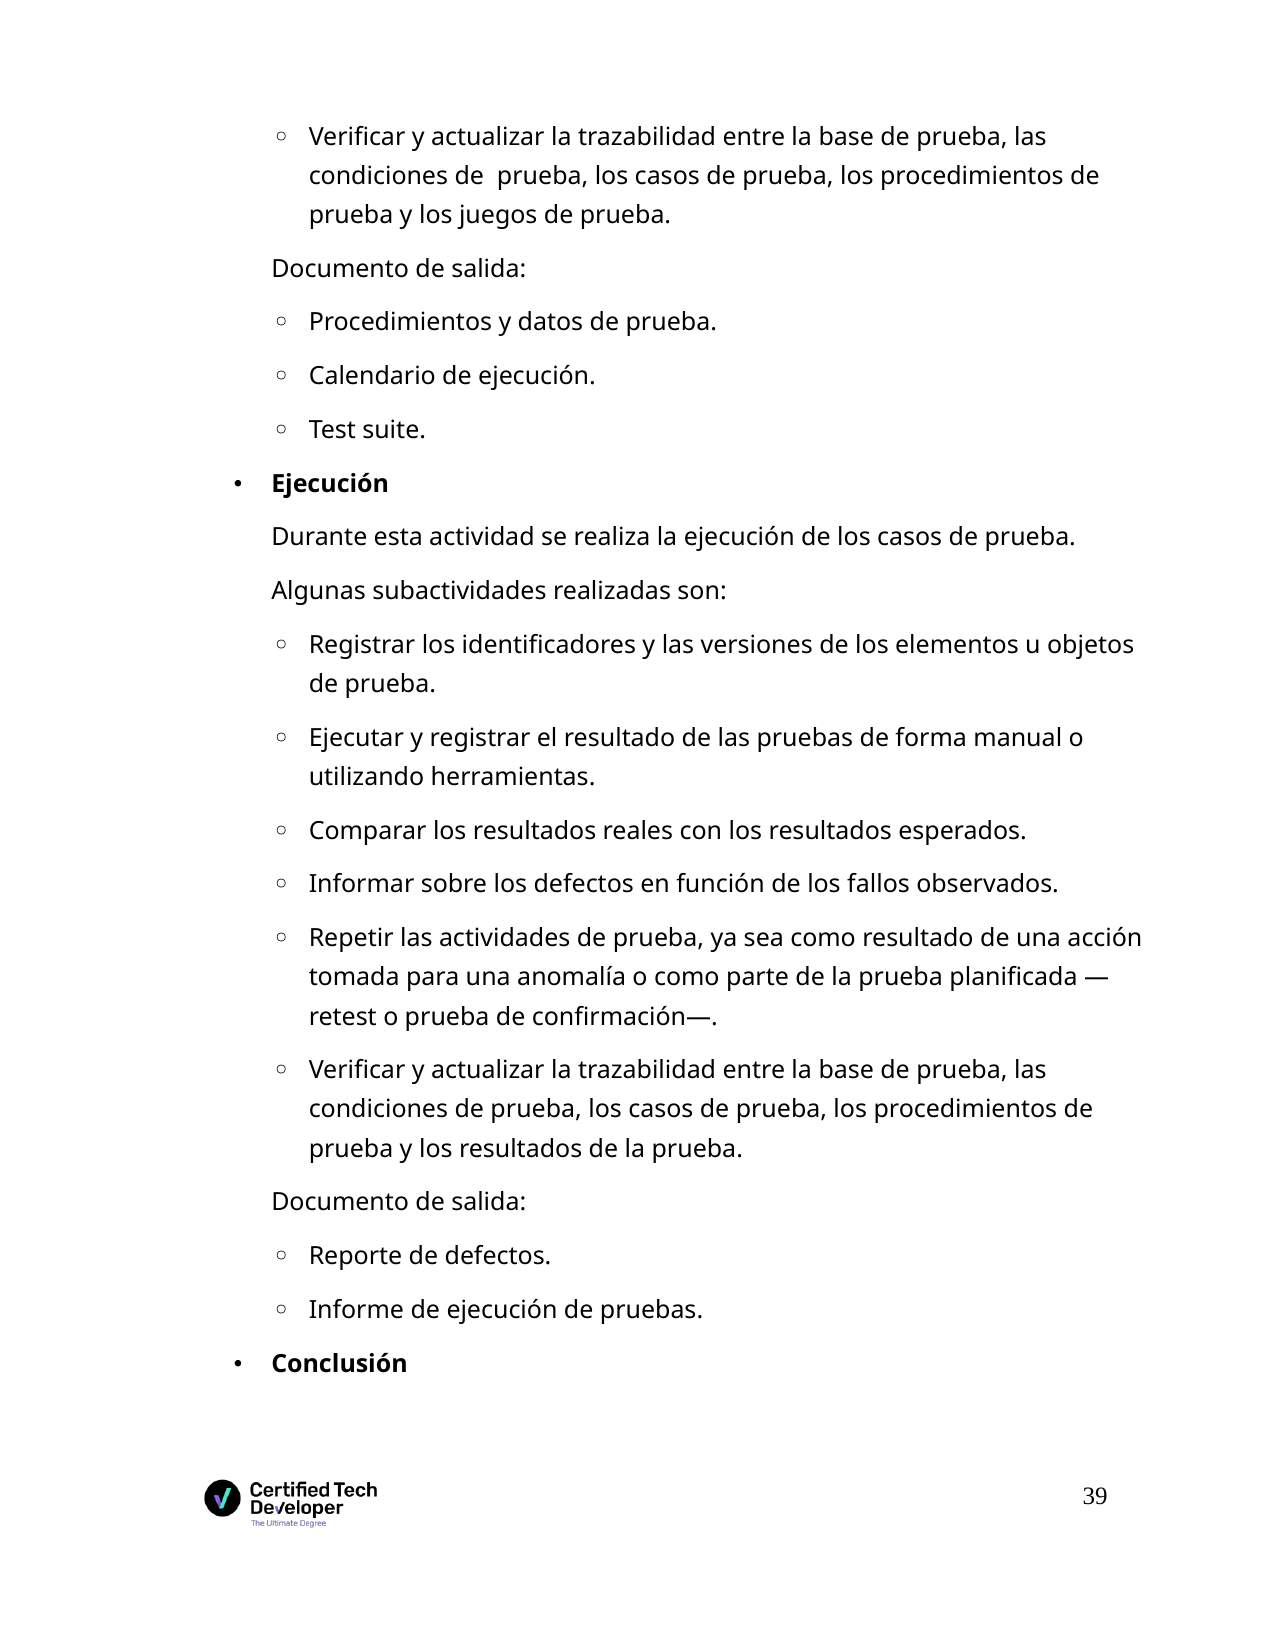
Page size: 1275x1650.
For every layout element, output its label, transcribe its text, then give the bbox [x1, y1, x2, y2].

list Reporte de defectos. [271, 1238, 1156, 1272]
list Algunas subactividades realizadas son: [233, 573, 1156, 607]
list Verificar y actualizar la trazabilidad entre la base de prueba, las condiciones de prueba, los casos de prueba, los procedimientos de prueba y los resultados de la prueba. [271, 1052, 1156, 1164]
list Informar sobre los defectos en función de los fallos observados. [271, 866, 1156, 900]
picture [196, 1466, 388, 1532]
list Verificar y actualizar la trazabilidad entre la base de prueba, las condiciones de prueba, los casos de prueba, los procedimientos de prueba y los juegos de prueba. [271, 118, 1156, 231]
list Registrar los identificadores y las versiones de los elementos u objetos de prueba. [271, 626, 1156, 700]
list Procedimientos y datos de prueba. [271, 304, 1156, 338]
list Informe de ejecución de pruebas. [271, 1291, 1156, 1326]
list Ejecución [233, 465, 1156, 499]
list Conclusión [233, 1345, 1156, 1379]
list Test suite. [271, 411, 1156, 446]
list Ejecutar y registrar el resultado de las pruebas de forma manual o utilizando herramientas. [271, 719, 1156, 793]
list Documento de salida: [233, 250, 1156, 284]
list Calendario de ejecución. [271, 358, 1156, 392]
list Repetir las actividades de prueba, ya sea como resultado de una acción tomada para una anomalía o como parte de la prueba planificada —retest o prueba de confirmación—. [271, 920, 1156, 1032]
list Comparar los resultados reales con los resultados esperados. [271, 812, 1156, 846]
list Durante esta actividad se realiza la ejecución de los casos de prueba. [233, 519, 1156, 553]
list Documento de salida: [233, 1184, 1156, 1218]
